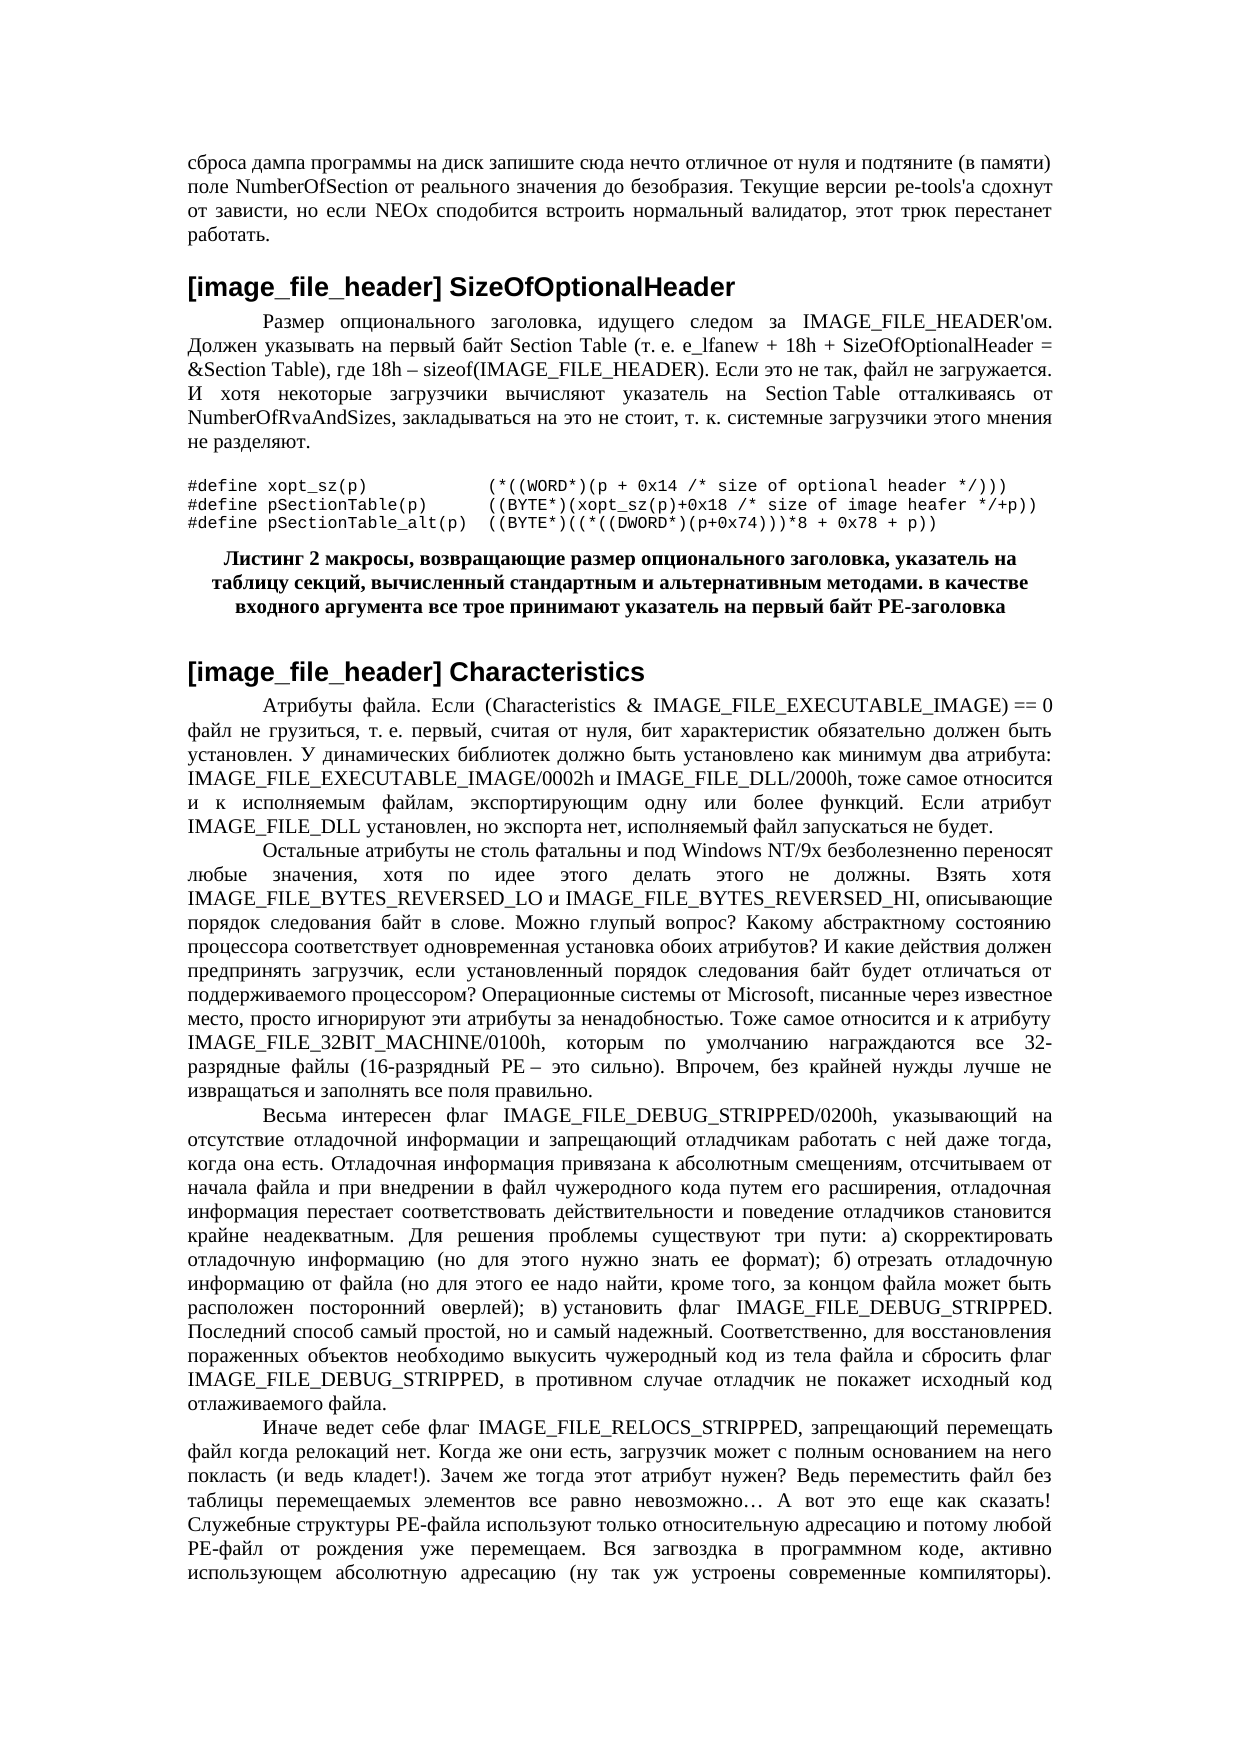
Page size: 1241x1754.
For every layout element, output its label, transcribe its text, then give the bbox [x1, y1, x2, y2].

text Остальные атрибуты не столь фатальны и под Windows NT/9x безболезненно переносят любые значения, хотя по идее этого делать этого не должны. Взять хотя IMAGE_FILE_BYTES_REVERSED_LO и IMAGE_FILE_BYTES_REVERSED_HI, описывающие порядок следования байт в слове. Можно глупый вопрос? Какому абстрактному состоянию процессора соответствует одновременная установка обоих атрибутов? И какие действия должен предпринять загрузчик, если установленный порядок следования байт будет отличаться от поддерживаемого процессором? Операционные системы от Microsoft, писанные через известное место, просто игнорируют эти атрибуты за ненадобностью. Тоже самое относится и к атрибуту IMAGE_FILE_32BIT_MACHINE/0100h, которым по умолчанию награждаются все 32-разрядные файлы (16-разрядный PE – это сильно). Впрочем, без крайней нужды лучше не извращаться и заполнять все поля правильно. [187, 838, 1053, 1102]
text Иначе ведет себе флаг IMAGE_FILE_RELOCS_STRIPPED, запрещающий перемещать файл когда релокаций нет. Когда же они есть, загрузчик может с полным основанием на него покласть (и ведь кладет!). Зачем же тогда этот атрибут нужен? Ведь переместить файл без таблицы перемещаемых элементов все равно невозможно… А вот это еще как сказать! Служебные структуры PE-файла используют только относительную адресацию и потому любой PE-файл от рождения уже перемещаем. Вся загвоздка в программном коде, активно использующем абсолютную адресацию (ну так уж устроены современные компиляторы). [187, 1415, 1053, 1584]
subtitle [image_file_header] Characteristics [187, 656, 1053, 687]
text #define pSectionTable_alt(p) ((BYTE*)((*((DWORD*)(p+0x74)))*8 + 0x78 + p)) [187, 515, 1053, 534]
text Весьма интересен флаг IMAGE_FILE_DEBUG_STRIPPED/0200h, указывающий на отсутствие отладочной информации и запрещающий отладчикам работать с ней даже тогда, когда она есть. Отладочная информация привязана к абсолютным смещениям, отсчитываем от начала файла и при внедрении в файл чужеродного кода путем его расширения, отладочная информация перестает соответствовать действительности и поведение отладчиков становится крайне неадекватным. Для решения проблемы существуют три пути: а) скорректировать отладочную информацию (но для этого нужно знать ее формат); б) отрезать отладочную информацию от файла (но для этого ее надо найти, кроме того, за концом файла может быть расположен посторонний оверлей); в) установить флаг IMAGE_FILE_DEBUG_STRIPPED. Последний способ самый простой, но и самый надежный. Соответственно, для восстановления пораженных объектов необходимо выкусить чужеродный код из тела файла и сбросить флаг IMAGE_FILE_DEBUG_STRIPPED, в противном случае отладчик не покажет исходный код отлаживаемого файла. [187, 1102, 1053, 1415]
text Размер опционального заголовка, идущего следом за IMAGE_FILE_HEADER'ом. Должен указывать на первый байт Section Table (т. е. e_lfanew + 18h + SizeOfOptionalHeader = &Section Table), где 18h – sizeof(IMAGE_FILE_HEADER). Если это не так, файл не загружается. И хотя некоторые загрузчики вычисляют указатель на Section Table отталкиваясь от NumberOfRvaAndSizes, закладываться на это не стоит, т. к. системные загрузчики этого мнения не разделяют. [187, 309, 1053, 453]
text сброса дампа программы на диск запишите сюда нечто отличное от нуля и подтяните (в памяти) поле NumberOfSection от реального значения до безобразия. Текущие версии pe-tools'а сдохнут от зависти, но если NEOx сподобится встроить нормальный валидатор, этот трюк перестанет работать. [187, 150, 1053, 246]
text Атрибуты файла. Если (Characteristics & IMAGE_FILE_EXECUTABLE_IMAGE) == 0 файл не грузиться, т. е. первый, считая от нуля, бит характеристик обязательно должен быть установлен. У динамических библиотек должно быть установлено как минимум два атрибута: IMAGE_FILE_EXECUTABLE_IMAGE/0002h и IMAGE_FILE_DLL/2000h, тоже самое относится и к исполняемым файлам, экспортирующим одну или более функций. Если атрибут IMAGE_FILE_DLL установлен, но экспорта нет, исполняемый файл запускаться не будет. [187, 693, 1053, 838]
subtitle [image_file_header] SizeOfOptionalHeader [187, 271, 1053, 302]
text #define xopt_sz(p) (*((WORD*)(p + 0x14 /* size of optional header */))) [187, 477, 1053, 496]
text Листинг 2 макросы, возвращающие размер опционального заголовка, указатель на таблицу секций, вычисленный стандартным и альтернативным методами. в качестве входного аргумента все трое принимают указатель на первый байт PE-заголовка [187, 546, 1053, 618]
text #define pSectionTable(p) ((BYTE*)(xopt_sz(p)+0x18 /* size of image heafer */+p)) [187, 496, 1053, 515]
